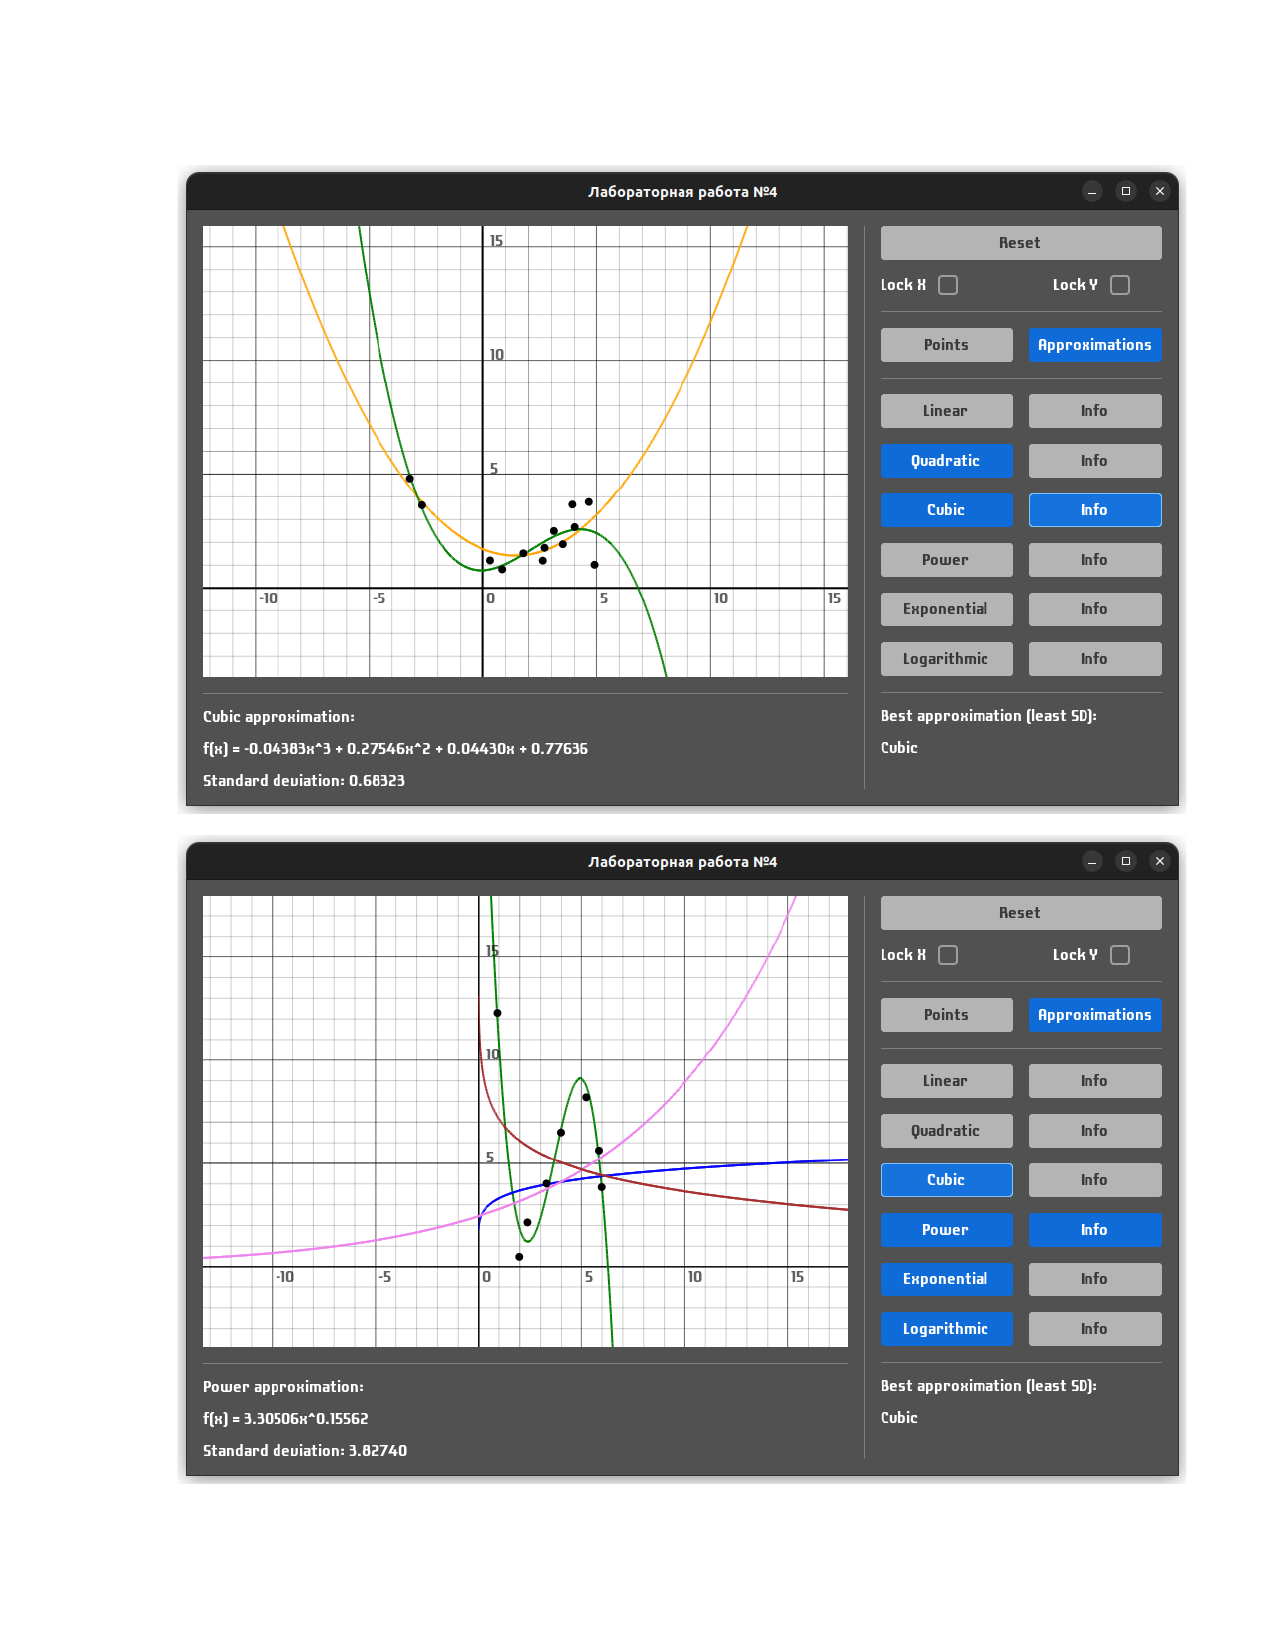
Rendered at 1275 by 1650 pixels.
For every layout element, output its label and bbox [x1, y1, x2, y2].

picture [177, 165, 1187, 814]
picture [177, 835, 1187, 1484]
